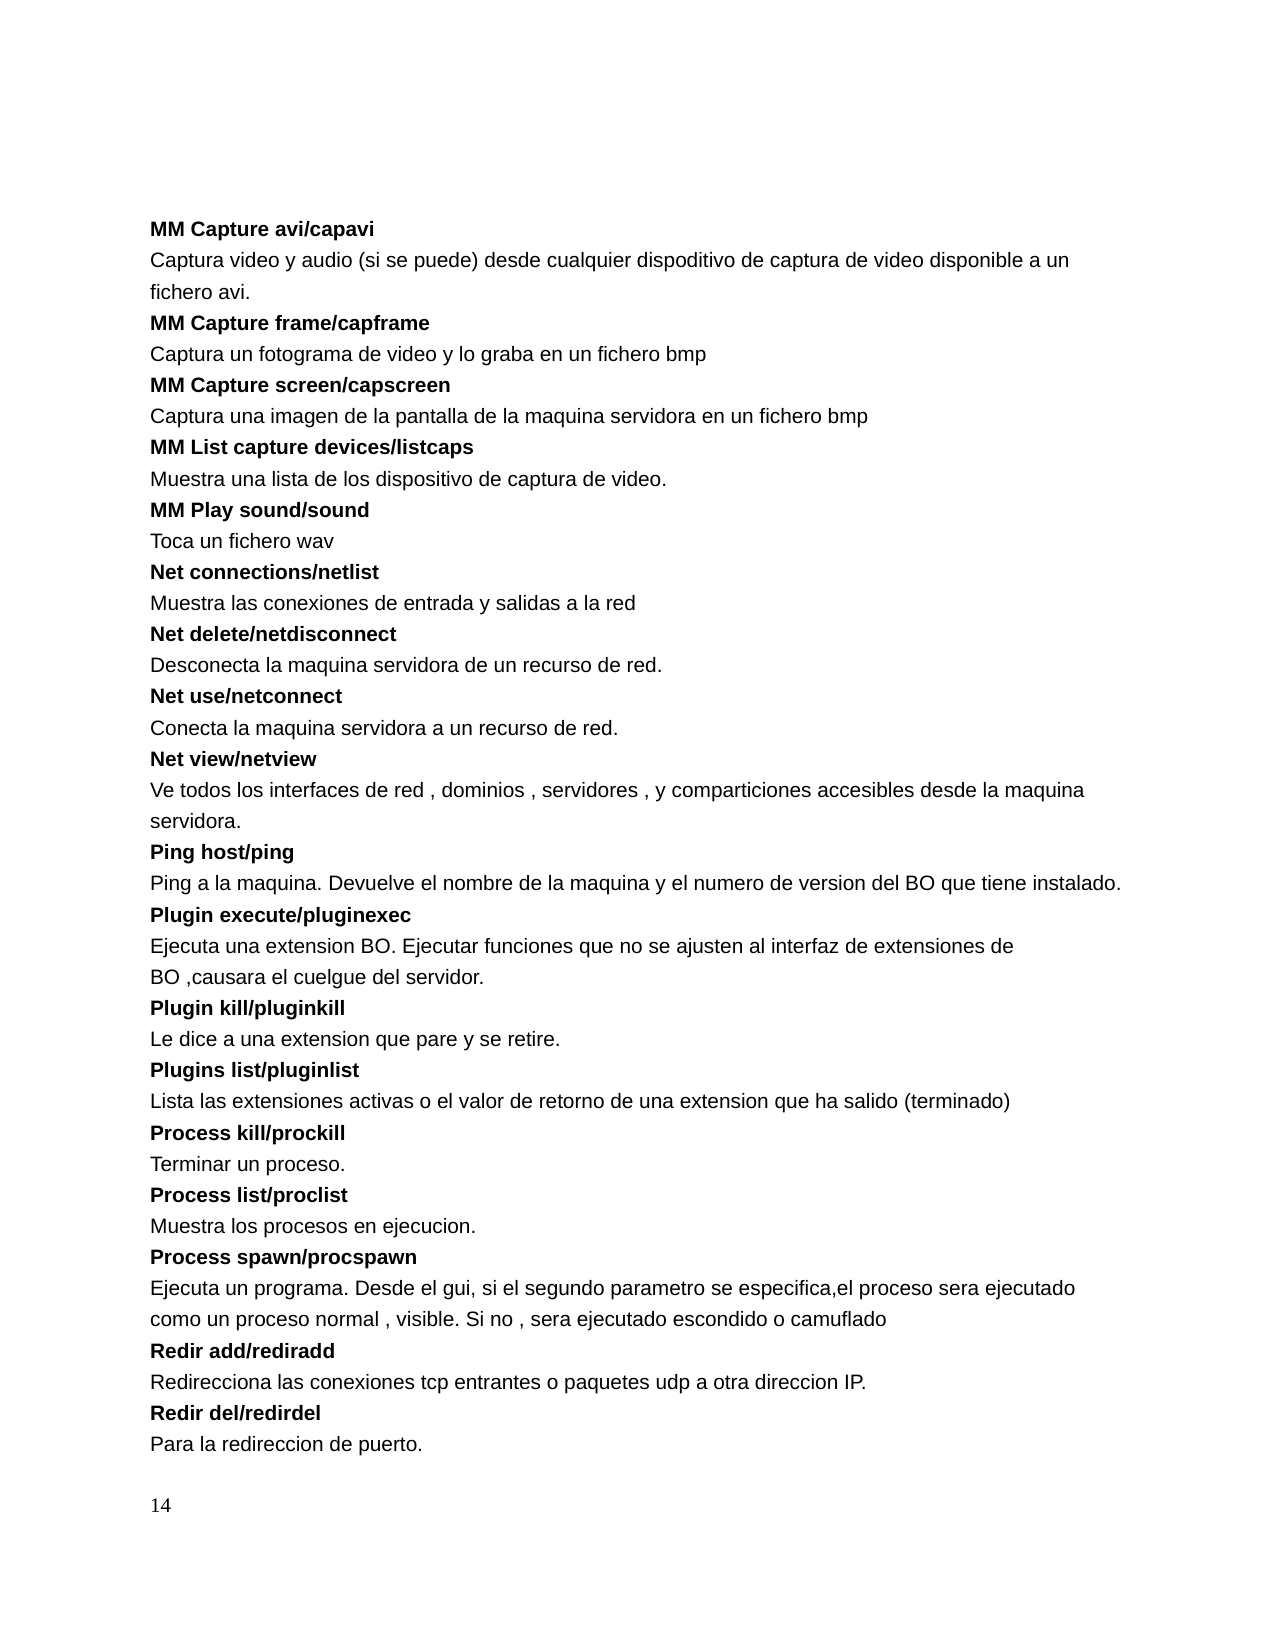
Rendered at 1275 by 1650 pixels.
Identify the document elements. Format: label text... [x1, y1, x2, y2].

text Plugins list/pluginlist Lista las extensiones activas o el valor de retorno de una extension que ha salido (terminado) [150, 1058, 1125, 1113]
text Net use/netconnect Conecta la maquina servidora a un recurso de red. [150, 684, 1125, 739]
text Process spawn/procspawn Ejecuta un programa. Desde el gui, si el segundo parametro se especifica,el proceso sera ejecutado como un proceso normal , visible. Si no , sera ejecutado escondido o camuflado [150, 1245, 1125, 1331]
text MM List capture devices/listcaps Muestra una lista de los dispositivo de captura de video. [150, 435, 1125, 490]
text Process kill/prockill Terminar un proceso. [150, 1120, 1125, 1176]
text Redir del/redirdel Para la redireccion de puerto. [150, 1401, 1125, 1456]
text MM Capture screen/capscreen Captura una imagen de la pantalla de la maquina servidora en un fichero bmp [150, 373, 1125, 428]
text MM Capture avi/capavi Captura video y audio (si se puede) desde cualquier dispoditivo de captura de video disponible a un fichero avi. [150, 217, 1125, 303]
text Plugin execute/pluginexec Ejecuta una extension BO. Ejecutar funciones que no se ajusten al interfaz de extensiones de BO ,causara el cuelgue del servidor. [150, 902, 1125, 989]
text Ping host/ping Ping a la maquina. Devuelve el nombre de la maquina y el numero de version del BO que tiene instalado. [150, 840, 1125, 895]
text Plugin kill/pluginkill Le dice a una extension que pare y se retire. [150, 996, 1125, 1051]
text Net delete/netdisconnect Desconecta la maquina servidora de un recurso de red. [150, 622, 1125, 677]
text MM Capture frame/capframe Captura un fotograma de video y lo graba en un fichero bmp [150, 311, 1125, 366]
text Redir add/rediradd Redirecciona las conexiones tcp entrantes o paquetes udp a otra direccion IP. [150, 1338, 1125, 1393]
text MM Play sound/sound Toca un fichero wav [150, 497, 1125, 553]
text Net connections/netlist Muestra las conexiones de entrada y salidas a la red [150, 560, 1125, 615]
text Process list/proclist Muestra los procesos en ejecucion. [150, 1183, 1125, 1238]
text Net view/netview Ve todos los interfaces de red , dominios , servidores , y comparticiones accesibles desde la maquina servidora. [150, 747, 1125, 833]
